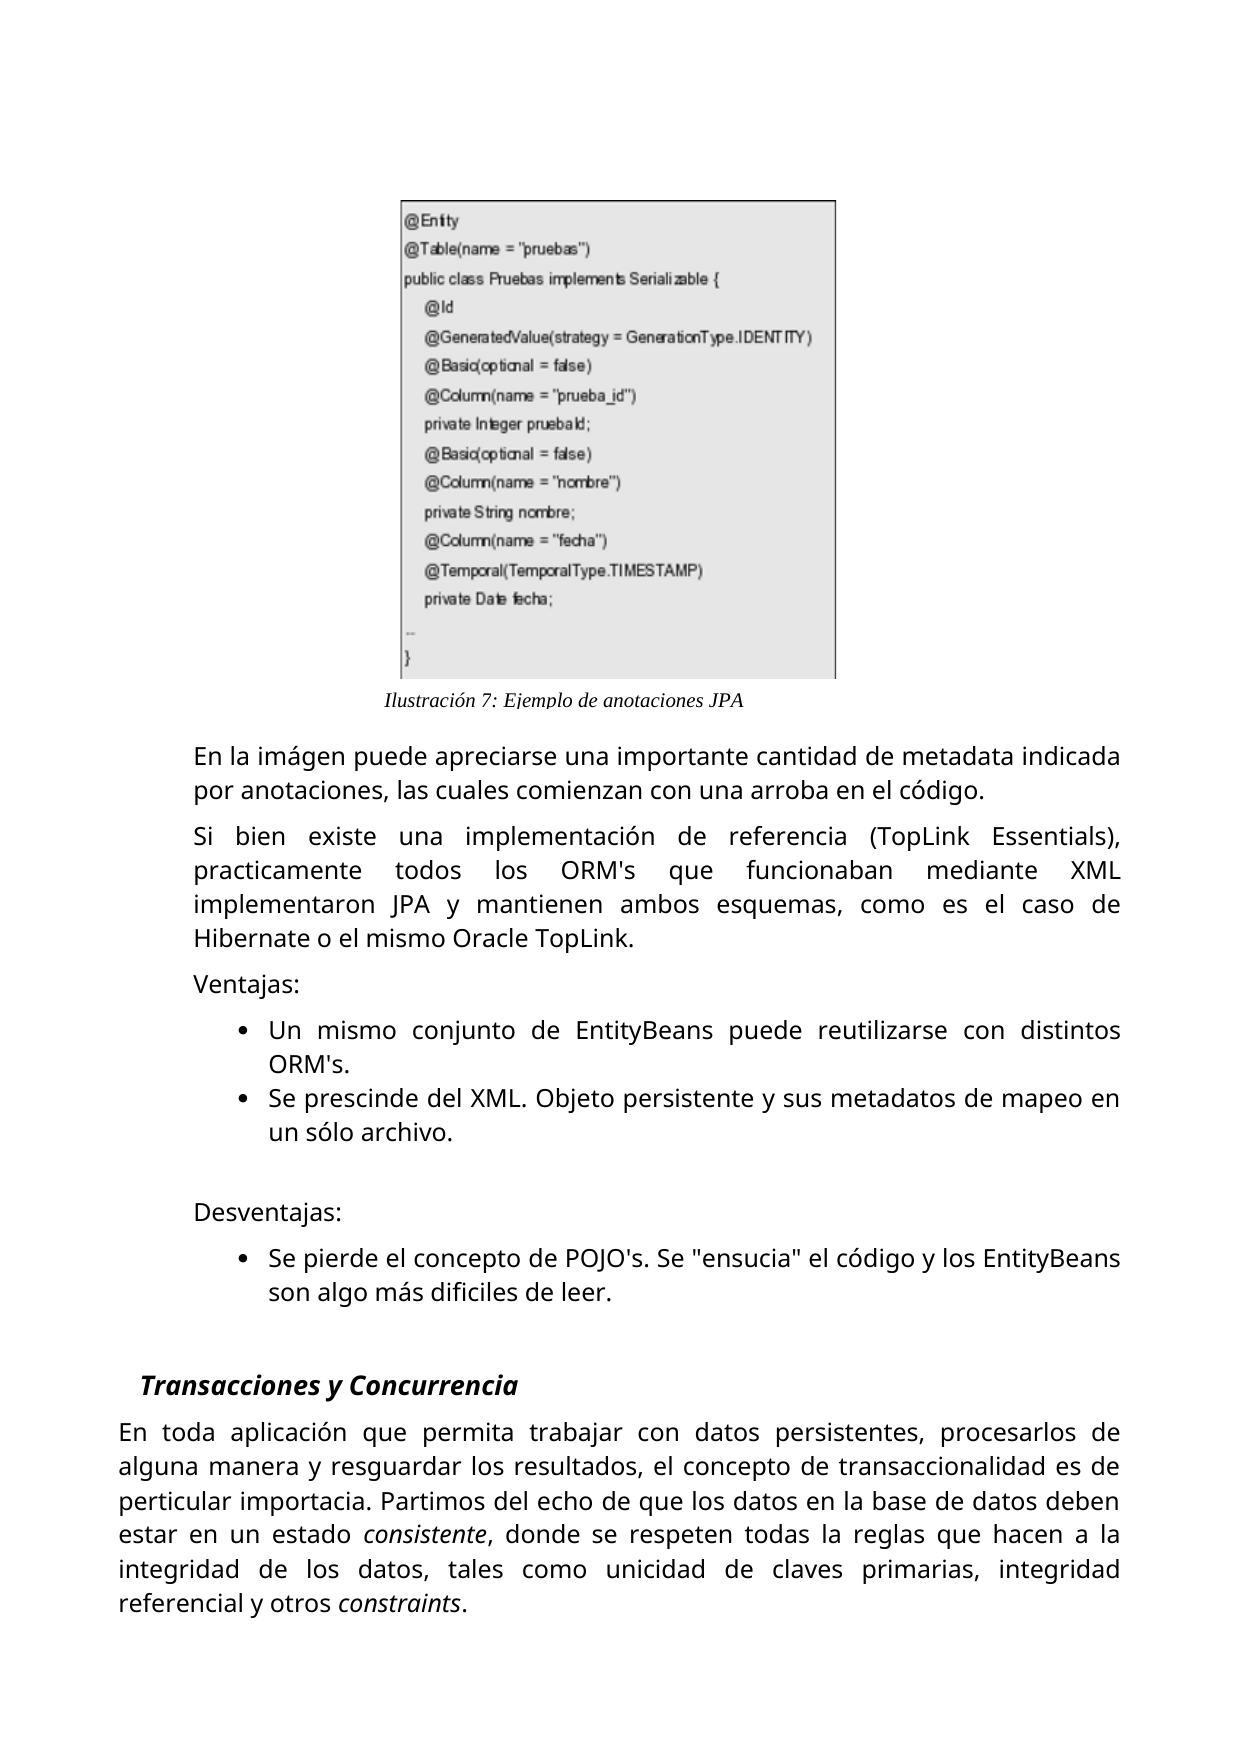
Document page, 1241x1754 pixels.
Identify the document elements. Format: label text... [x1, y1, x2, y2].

picture [400, 200, 837, 679]
text Desventajas: [193, 1161, 1122, 1229]
text Ilustración 7: Ejemplo de anotaciones JPA [745, 688, 849, 708]
text En la imágen puede apreciarse una importante cantidad de metadata indicada por anotaciones, las cuales comienzan con una arroba en el código. [986, 773, 1122, 807]
text En toda aplicación que permita trabajar con datos persistentes, procesarlos de alguna manera y resguardar los resultados, el concepto de transaccionalidad es de perticular importacia. Partimos del echo de que los datos en la base de datos deben estar en un estado consistente, donde se respeten todas la reglas que hacen a la integridad de los datos, tales como unicidad de claves primarias, integridad referencial y otros constraints. [474, 1585, 1122, 1619]
text Ventajas: [306, 967, 1122, 1001]
subtitle Transacciones y Concurrencia [139, 1332, 1122, 1403]
list Se pierde el concepto de POJO's. Se "ensucia" el código y los EntityBeans son algo más dificiles de leer. [238, 1241, 1122, 1309]
text Si bien existe una implementación de referencia (TopLink Essentials), practicamente todos los ORM's que funcionaban mediante XML implementaron JPA y mantienen ambos esquemas, como es el caso de Hibernate o el mismo Oracle TopLink. [635, 921, 1122, 955]
list Se prescinde del XML. Objeto persistente y sus metadatos de mapeo en un sólo archivo. [238, 1081, 1122, 1149]
list Un mismo conjunto de EntityBeans puede reutilizarse con distintos ORM's. [238, 1013, 1122, 1081]
